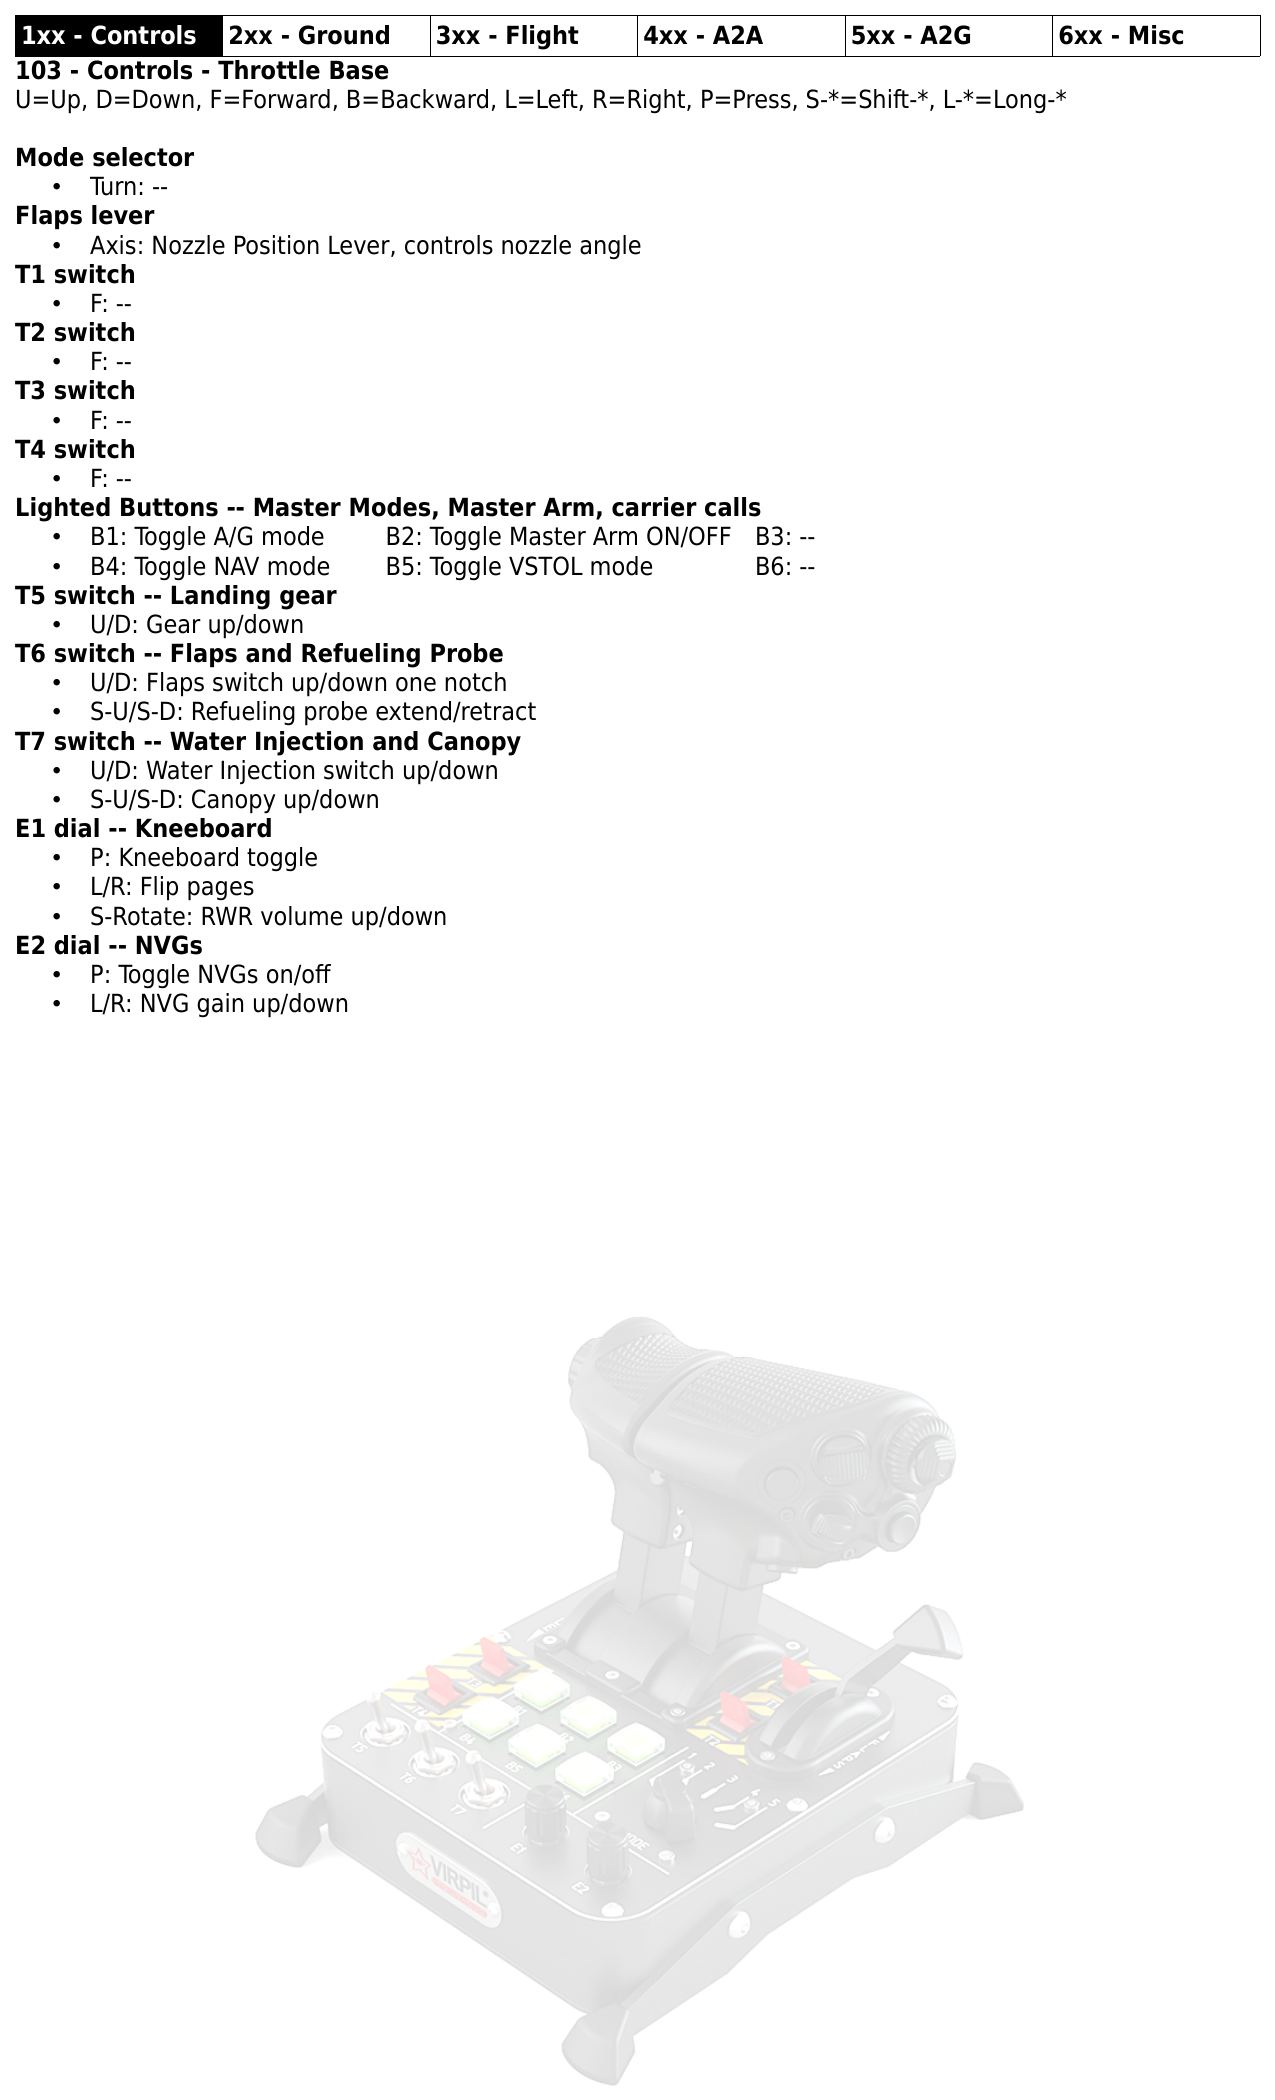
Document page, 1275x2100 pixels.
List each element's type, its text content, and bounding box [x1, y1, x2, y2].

list S-Rotate: RWR volume up/down [52, 902, 1260, 931]
list L/R: NVG gain up/down [52, 989, 1260, 1018]
list S-U/S-D: Canopy up/down [52, 785, 1260, 814]
list L/R: Flip pages [52, 872, 1260, 902]
text Flaps lever [15, 202, 1260, 231]
list F: -- [52, 289, 1260, 318]
text T3 switch [15, 377, 1260, 406]
text E2 dial -- NVGs [15, 931, 1260, 960]
text T7 switch -- Water Injection and Canopy [15, 727, 1260, 756]
text Lighted Buttons -- Master Modes, Master Arm, carrier calls [15, 493, 1260, 522]
list Axis: Nozzle Position Lever, controls nozzle angle [52, 231, 1260, 260]
list Turn: -- [52, 172, 1260, 202]
table_header 1xx - Controls [16, 16, 222, 56]
list S-U/S-D: Refueling probe extend/retract [52, 697, 1260, 727]
table_header 3xx - Flight [431, 16, 637, 56]
table_header 6xx - Misc [1053, 16, 1260, 56]
list B1: Toggle A/G mode B2: Toggle Master Arm ON/OFF B3: -- [52, 522, 1260, 552]
table_header 4xx - A2A [638, 16, 845, 56]
table_header 2xx - Ground [223, 16, 430, 56]
text T6 switch -- Flaps and Refueling Probe [15, 639, 1260, 668]
list U/D: Water Injection switch up/down [52, 756, 1260, 785]
text T5 switch -- Landing gear [15, 581, 1260, 610]
text E1 dial -- Kneeboard [15, 814, 1260, 843]
text U=Up, D=Down, F=Forward, B=Backward, L=Left, R=Right, P=Press, S-*=Shift-*, L-*=Long-* [15, 85, 1260, 114]
text Mode selector [15, 143, 1260, 172]
list F: -- [52, 406, 1260, 435]
text T4 switch [15, 435, 1260, 464]
list P: Kneeboard toggle [52, 843, 1260, 872]
list P: Toggle NVGs on/off [52, 960, 1260, 989]
text T1 switch [15, 260, 1260, 289]
text T2 switch [15, 318, 1260, 347]
list U/D: Gear up/down [52, 610, 1260, 639]
text 103 - Controls - Throttle Base [15, 57, 1260, 85]
list U/D: Flaps switch up/down one notch [52, 668, 1260, 697]
list F: -- [52, 464, 1260, 493]
list B4: Toggle NAV mode B5: Toggle VSTOL mode B6: -- [52, 552, 1260, 581]
table_header 5xx - A2G [846, 16, 1052, 56]
list F: -- [52, 347, 1260, 377]
